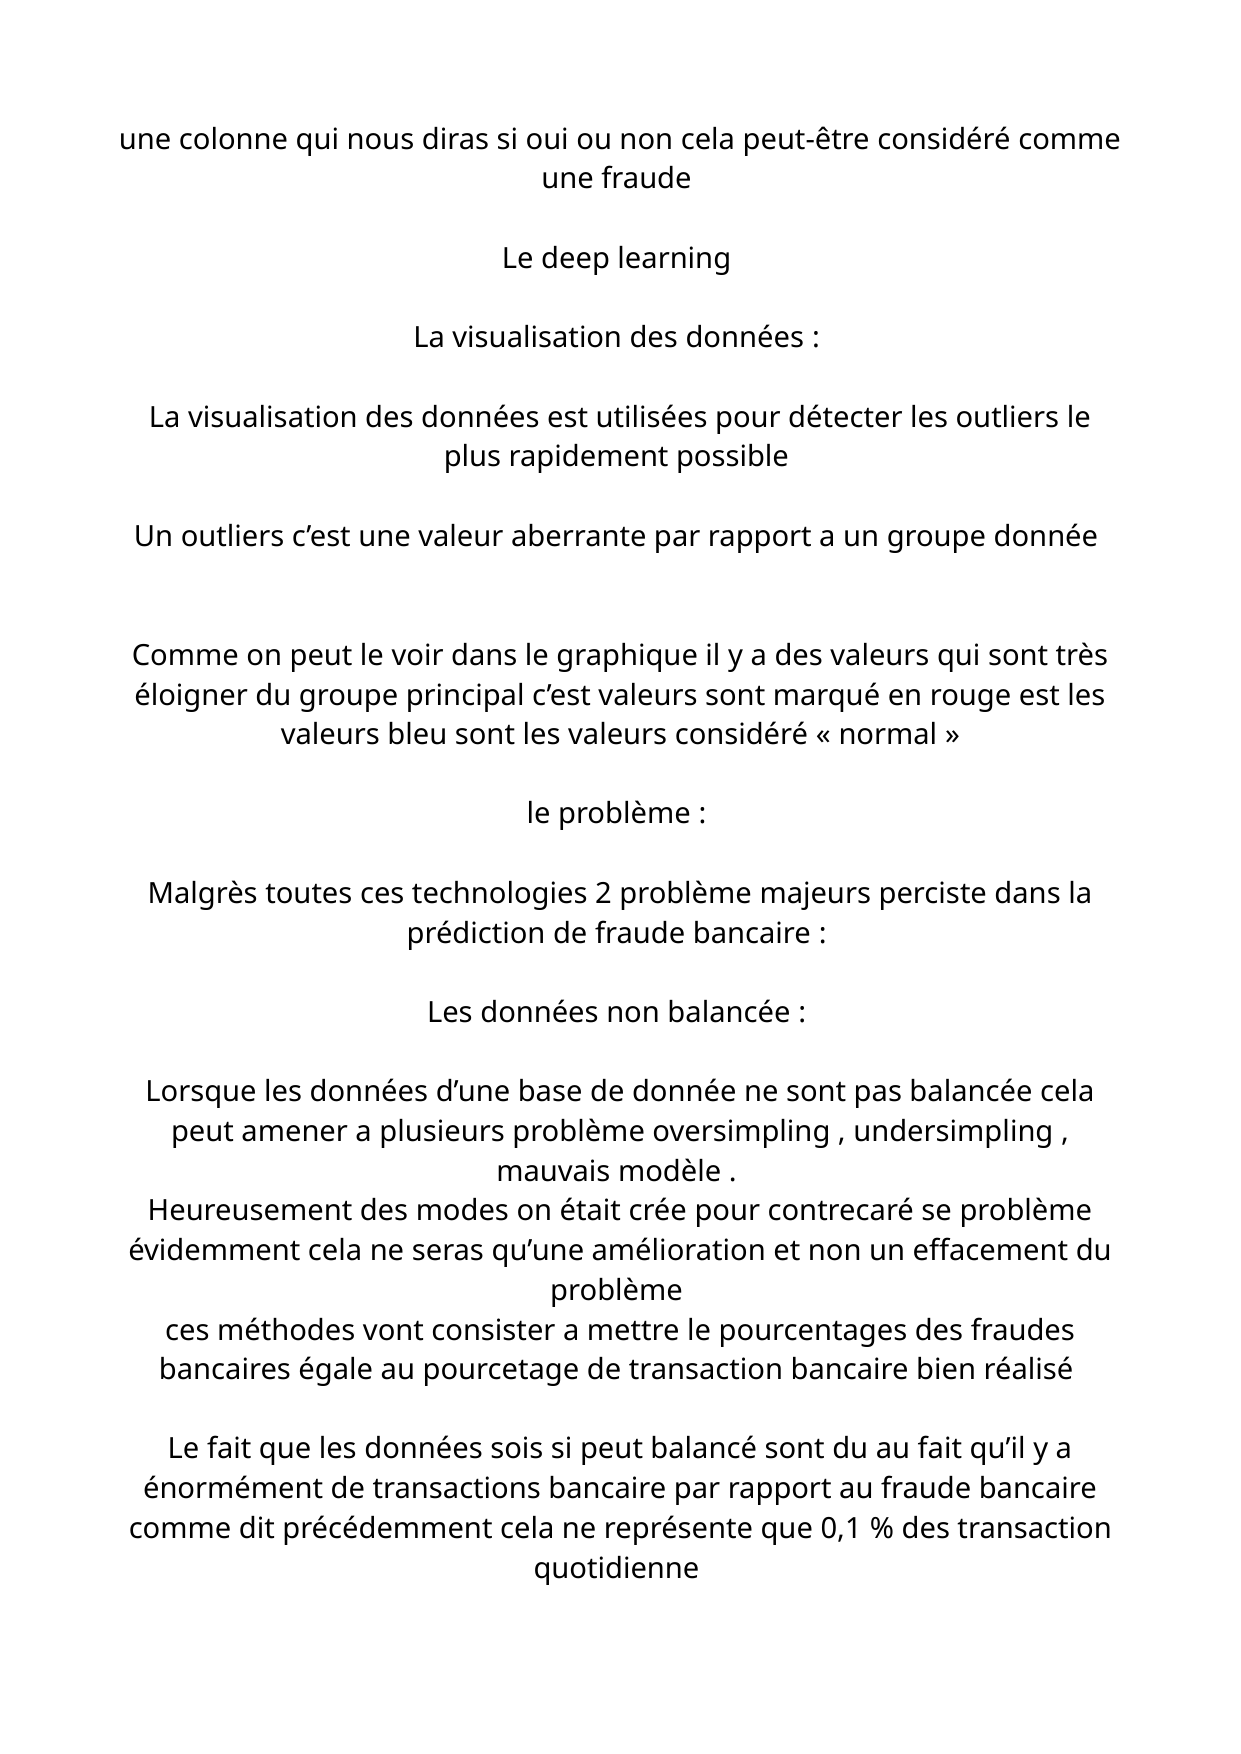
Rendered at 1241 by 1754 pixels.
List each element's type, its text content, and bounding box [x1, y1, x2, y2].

text ces méthodes vont consister a mettre le pourcentages des fraudes bancaires égale au pourcetage de transaction bancaire bien réalisé [118, 1309, 1122, 1388]
text Le deep learning [118, 237, 1122, 277]
text le problème : [118, 793, 1122, 832]
text La visualisation des données est utilisées pour détecter les outliers le plus rapidement possible [118, 396, 1122, 475]
text Les données non balancée : [118, 991, 1122, 1031]
text une colonne qui nous diras si oui ou non cela peut-être considéré comme une fraude [118, 118, 1122, 197]
text La visualisation des données : [118, 317, 1122, 356]
text Malgrès toutes ces technologies 2 problème majeurs perciste dans la prédiction de fraude bancaire : [118, 872, 1122, 952]
text Comme on peut le voir dans le graphique il y a des valeurs qui sont très éloigner du groupe principal c’est valeurs sont marqué en rouge est les valeurs bleu sont les valeurs considéré « normal » [118, 634, 1122, 753]
text Le fait que les données sois si peut balancé sont du au fait qu’il y a énormément de transactions bancaire par rapport au fraude bancaire comme dit précédemment cela ne représente que 0,1 % des transaction quotidienne [118, 1428, 1122, 1587]
text Un outliers c’est une valeur aberrante par rapport a un groupe donnée [118, 515, 1122, 555]
text Heureusement des modes on était crée pour contrecaré se problème évidemment cela ne seras qu’une amélioration et non un effacement du problème [118, 1190, 1122, 1309]
text Lorsque les données d’une base de donnée ne sont pas balancée cela peut amener a plusieurs problème oversimpling , undersimpling , mauvais modèle . [118, 1071, 1122, 1190]
